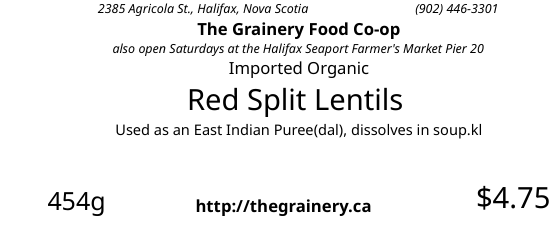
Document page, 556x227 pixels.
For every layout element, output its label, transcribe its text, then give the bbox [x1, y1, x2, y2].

table_cell $4.75 [415, 175, 550, 217]
table_cell http://thegrainery.ca [151, 175, 415, 217]
table_cell Imported Organic Red Split Lentils Used as an East Indian Puree(dal), dissolves in soup.kl [47, 57, 550, 175]
table_cell 454g [47, 175, 151, 217]
table_header 2385 Agricola St., Halifax, Nova Scotia (902) 446-3301 The Grainery Food Co-op also open Saturdays at the Halifax Seaport Farmer's Market Pier 20 [47, 0, 550, 57]
